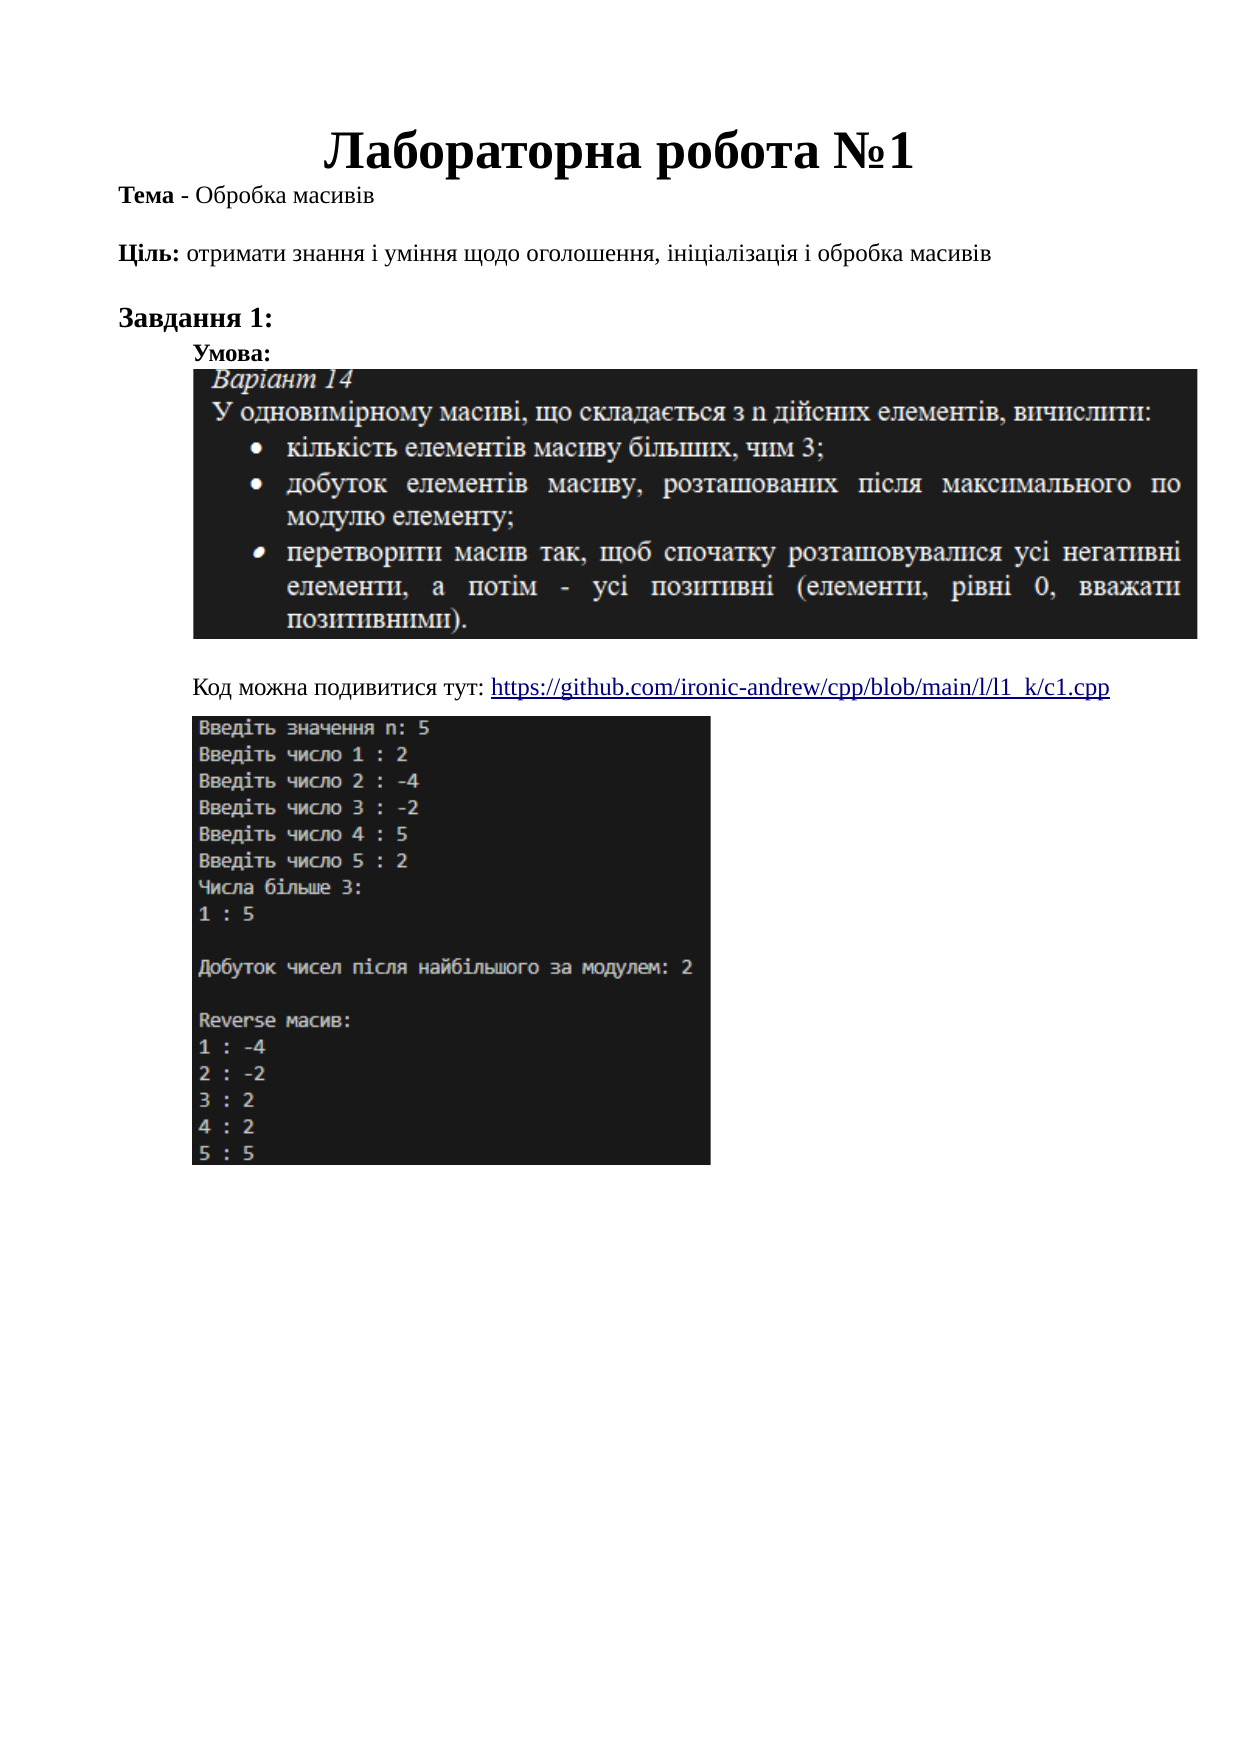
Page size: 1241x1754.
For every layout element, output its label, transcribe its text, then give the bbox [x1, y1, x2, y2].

text Завдання 1: [118, 300, 1122, 334]
text Ціль: отримати знання і уміння щодо оголошення, ініціалізація і обробка масивів [118, 238, 1122, 267]
picture [192, 716, 711, 1165]
text Код можна подивитися тут: https://github.com/ironic-andrew/cpp/blob/main/l/l1_k/c1.cpp [118, 672, 1122, 701]
text Лабораторна робота №1 [118, 118, 1122, 180]
text Тема - Обробка масивів [118, 180, 1122, 209]
picture [193, 369, 1198, 639]
text Умова: [118, 334, 1122, 367]
